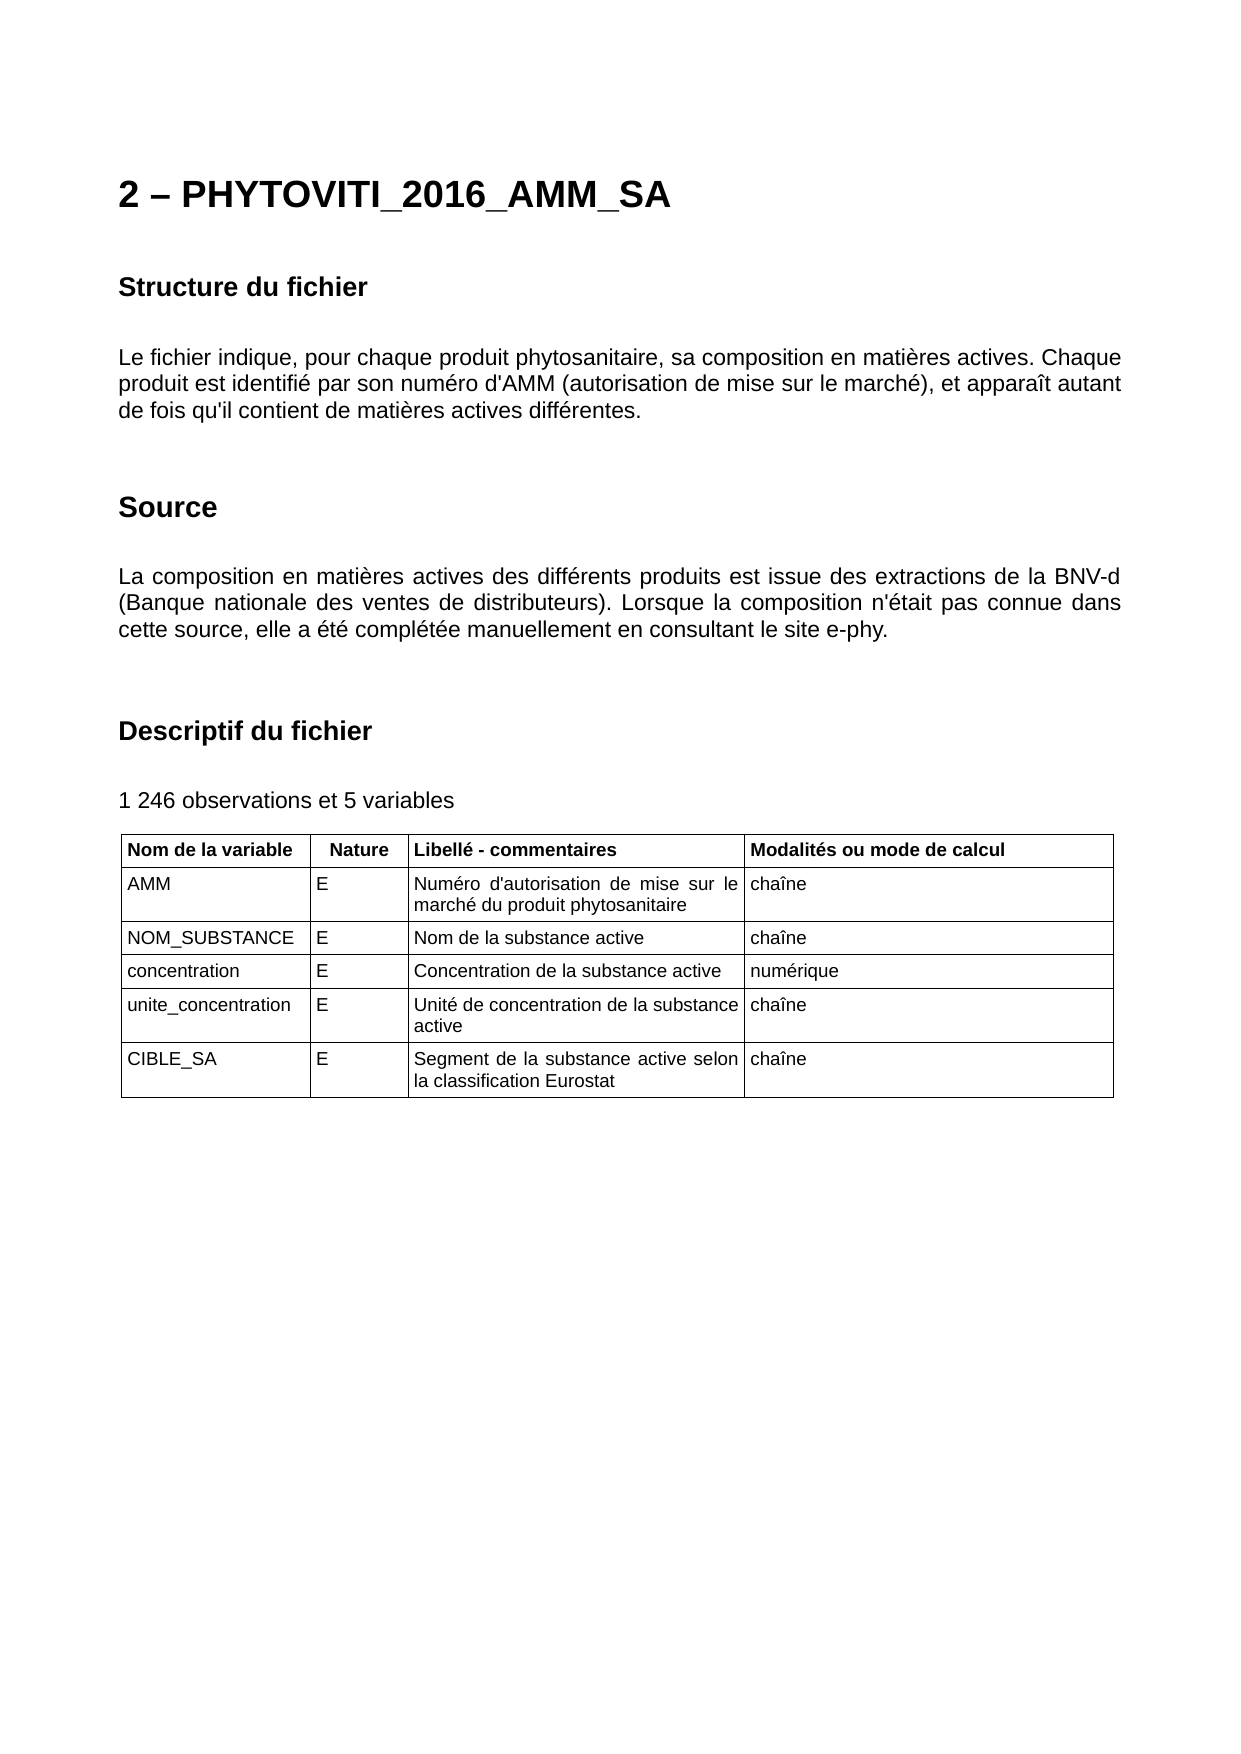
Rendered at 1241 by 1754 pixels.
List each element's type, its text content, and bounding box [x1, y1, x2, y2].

table_cell E [311, 868, 408, 921]
table_cell chaîne [745, 1043, 1113, 1097]
subtitle Descriptif du fichier [118, 715, 1122, 746]
table_cell Unité de concentration de la substance active [409, 989, 744, 1042]
table_cell Concentration de la substance active [409, 955, 744, 987]
table_cell AMM [122, 868, 310, 921]
table_cell CIBLE_SA [122, 1043, 310, 1097]
table_header Libellé - commentaires [409, 835, 744, 867]
table_cell Segment de la substance active selon la classification Eurostat [409, 1043, 744, 1097]
table_cell E [311, 989, 408, 1042]
subtitle Structure du fichier [118, 271, 1122, 303]
table_cell Numéro d'autorisation de mise sur le marché du produit phytosanitaire [409, 868, 744, 921]
table_cell numérique [745, 955, 1113, 987]
table_header Modalités ou mode de calcul [745, 835, 1113, 867]
table_header Nature [311, 835, 408, 867]
table_cell unite_concentration [122, 989, 310, 1042]
text La composition en matières actives des différents produits est issue des extractions de la BNV-d (Banque nationale des ventes de distributeurs). Lorsque la composition n'était pas connue dans cette source, elle a été complétée manuellement en consultant le site e-phy. [118, 563, 1122, 642]
text Le fichier indique, pour chaque produit phytosanitaire, sa composition en matières actives. Chaque produit est identifié par son numéro d'AMM (autorisation de mise sur le marché), et apparaît autant de fois qu'il contient de matières actives différentes. [118, 344, 1122, 423]
table_cell NOM_SUBSTANCE [122, 922, 310, 954]
table_cell chaîne [745, 868, 1113, 921]
table_cell E [311, 922, 408, 954]
table_cell E [311, 955, 408, 987]
table_cell Nom de la substance active [409, 922, 744, 954]
table_cell chaîne [745, 922, 1113, 954]
table_cell chaîne [745, 989, 1113, 1042]
subtitle 2 – PHYTOVITI_2016_AMM_SA [118, 172, 1122, 216]
subtitle Source [118, 490, 1122, 524]
table_cell E [311, 1043, 408, 1097]
text 1 246 observations et 5 variables [118, 787, 1122, 814]
table_header Nom de la variable [122, 835, 310, 867]
table_cell concentration [122, 955, 310, 987]
